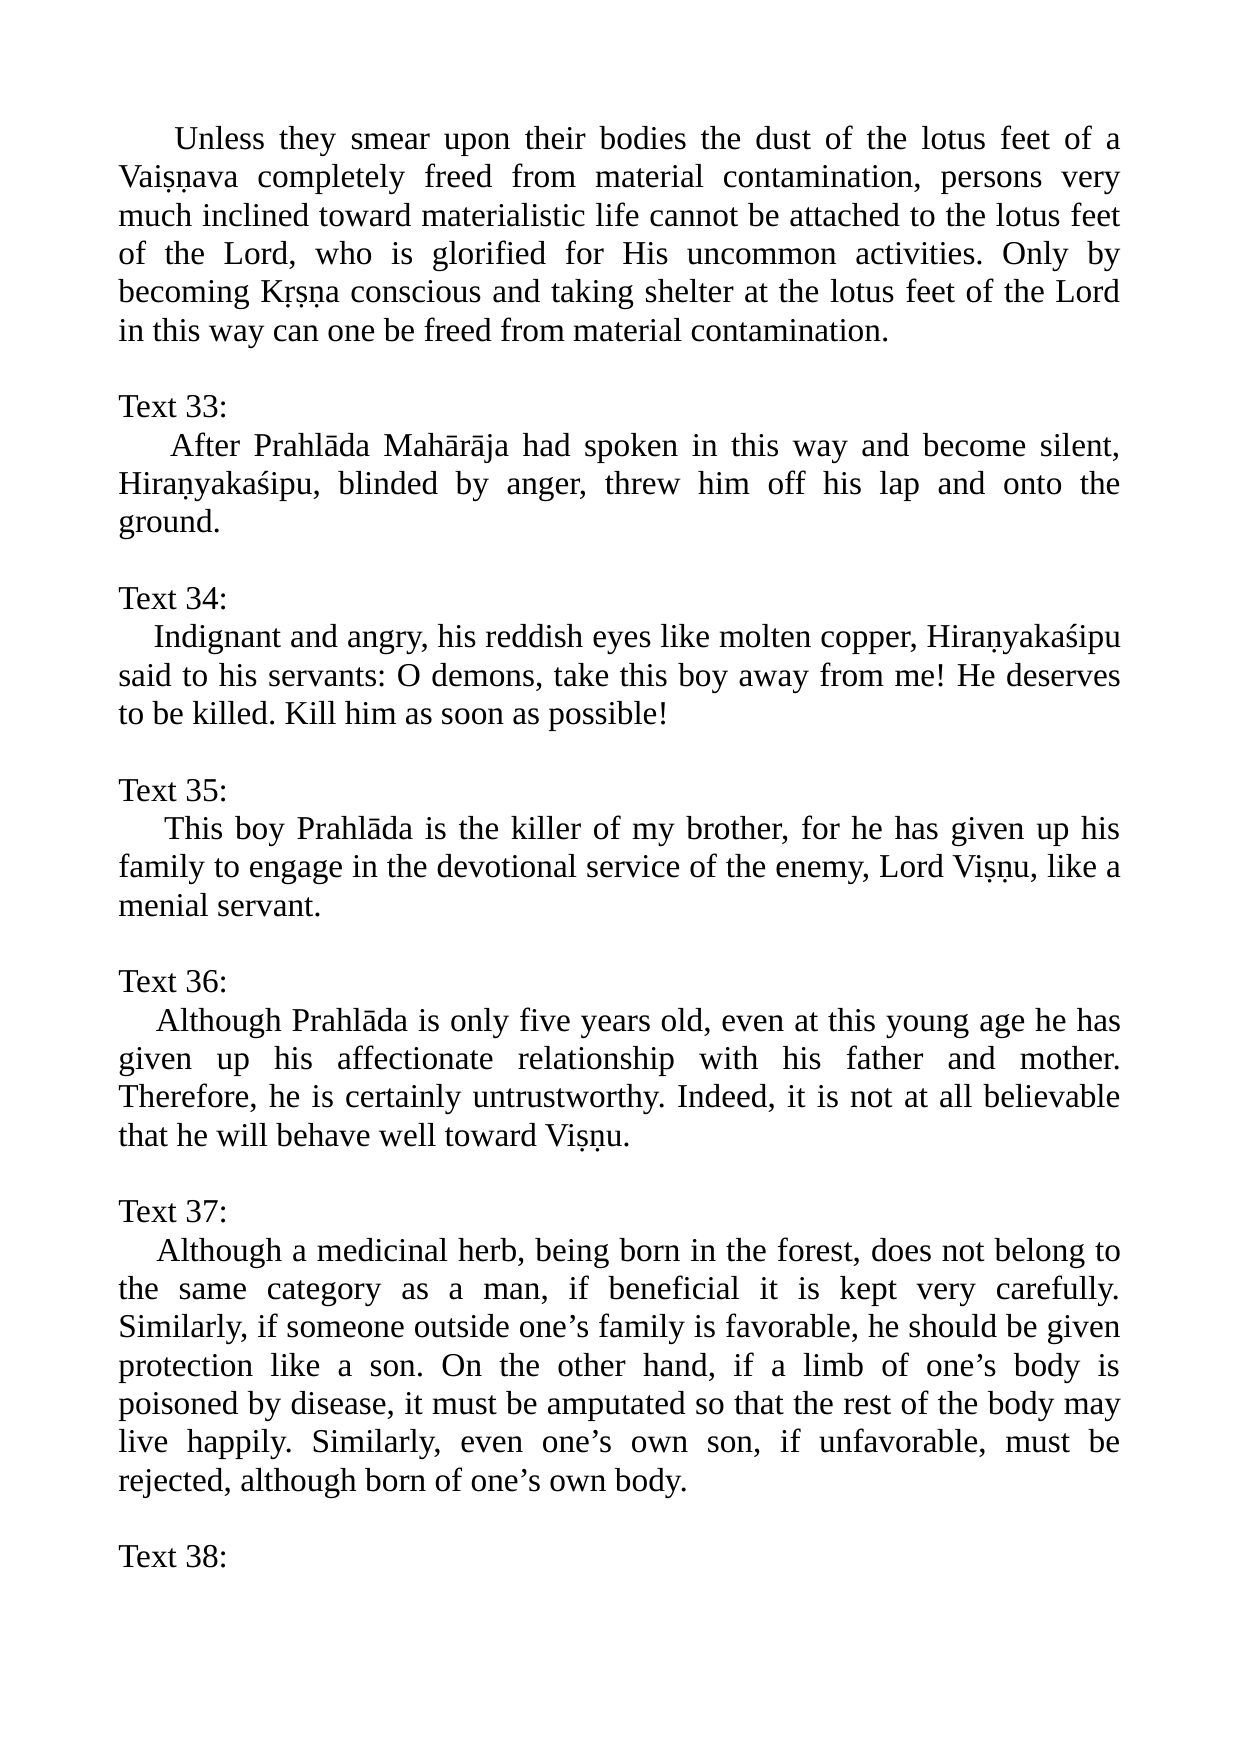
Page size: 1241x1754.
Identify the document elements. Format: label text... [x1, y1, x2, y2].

text After Prahlāda Mahārāja had spoken in this way and become silent, Hiraṇyakaśipu, blinded by anger, threw him off his lap and onto the ground. [118, 425, 1122, 540]
text Text 38: [118, 1536, 1122, 1575]
text Although Prahlāda is only five years old, even at this young age he has given up his affectionate relationship with his father and mother. Therefore, he is certainly untrustworthy. Indeed, it is not at all believable that he will behave well toward Viṣṇu. [118, 1000, 1122, 1153]
text Text 34: [118, 578, 1122, 616]
text Text 35: [118, 770, 1122, 808]
text This boy Prahlāda is the killer of my brother, for he has given up his family to engage in the devotional service of the enemy, Lord Viṣṇu, like a menial servant. [118, 808, 1122, 923]
text Text 33: [118, 386, 1122, 425]
text Indignant and angry, his reddish eyes like molten copper, Hiraṇyakaśipu said to his servants: O demons, take this boy away from me! He deserves to be killed. Kill him as soon as possible! [118, 616, 1122, 731]
text Although a medicinal herb, being born in the forest, does not belong to the same category as a man, if beneficial it is kept very carefully. Similarly, if someone outside one’s family is favorable, he should be given protection like a son. On the other hand, if a limb of one’s body is poisoned by disease, it must be amputated so that the rest of the body may live happily. Similarly, even one’s own son, if unfavorable, must be rejected, although born of one’s own body. [118, 1230, 1122, 1498]
text Unless they smear upon their bodies the dust of the lotus feet of a Vaiṣṇava completely freed from material contamination, persons very much inclined toward materialistic life cannot be attached to the lotus feet of the Lord, who is glorified for His uncommon activities. Only by becoming Kṛṣṇa conscious and taking shelter at the lotus feet of the Lord in this way can one be freed from material contamination. [118, 118, 1122, 348]
text Text 37: [118, 1191, 1122, 1230]
text Text 36: [118, 961, 1122, 1000]
